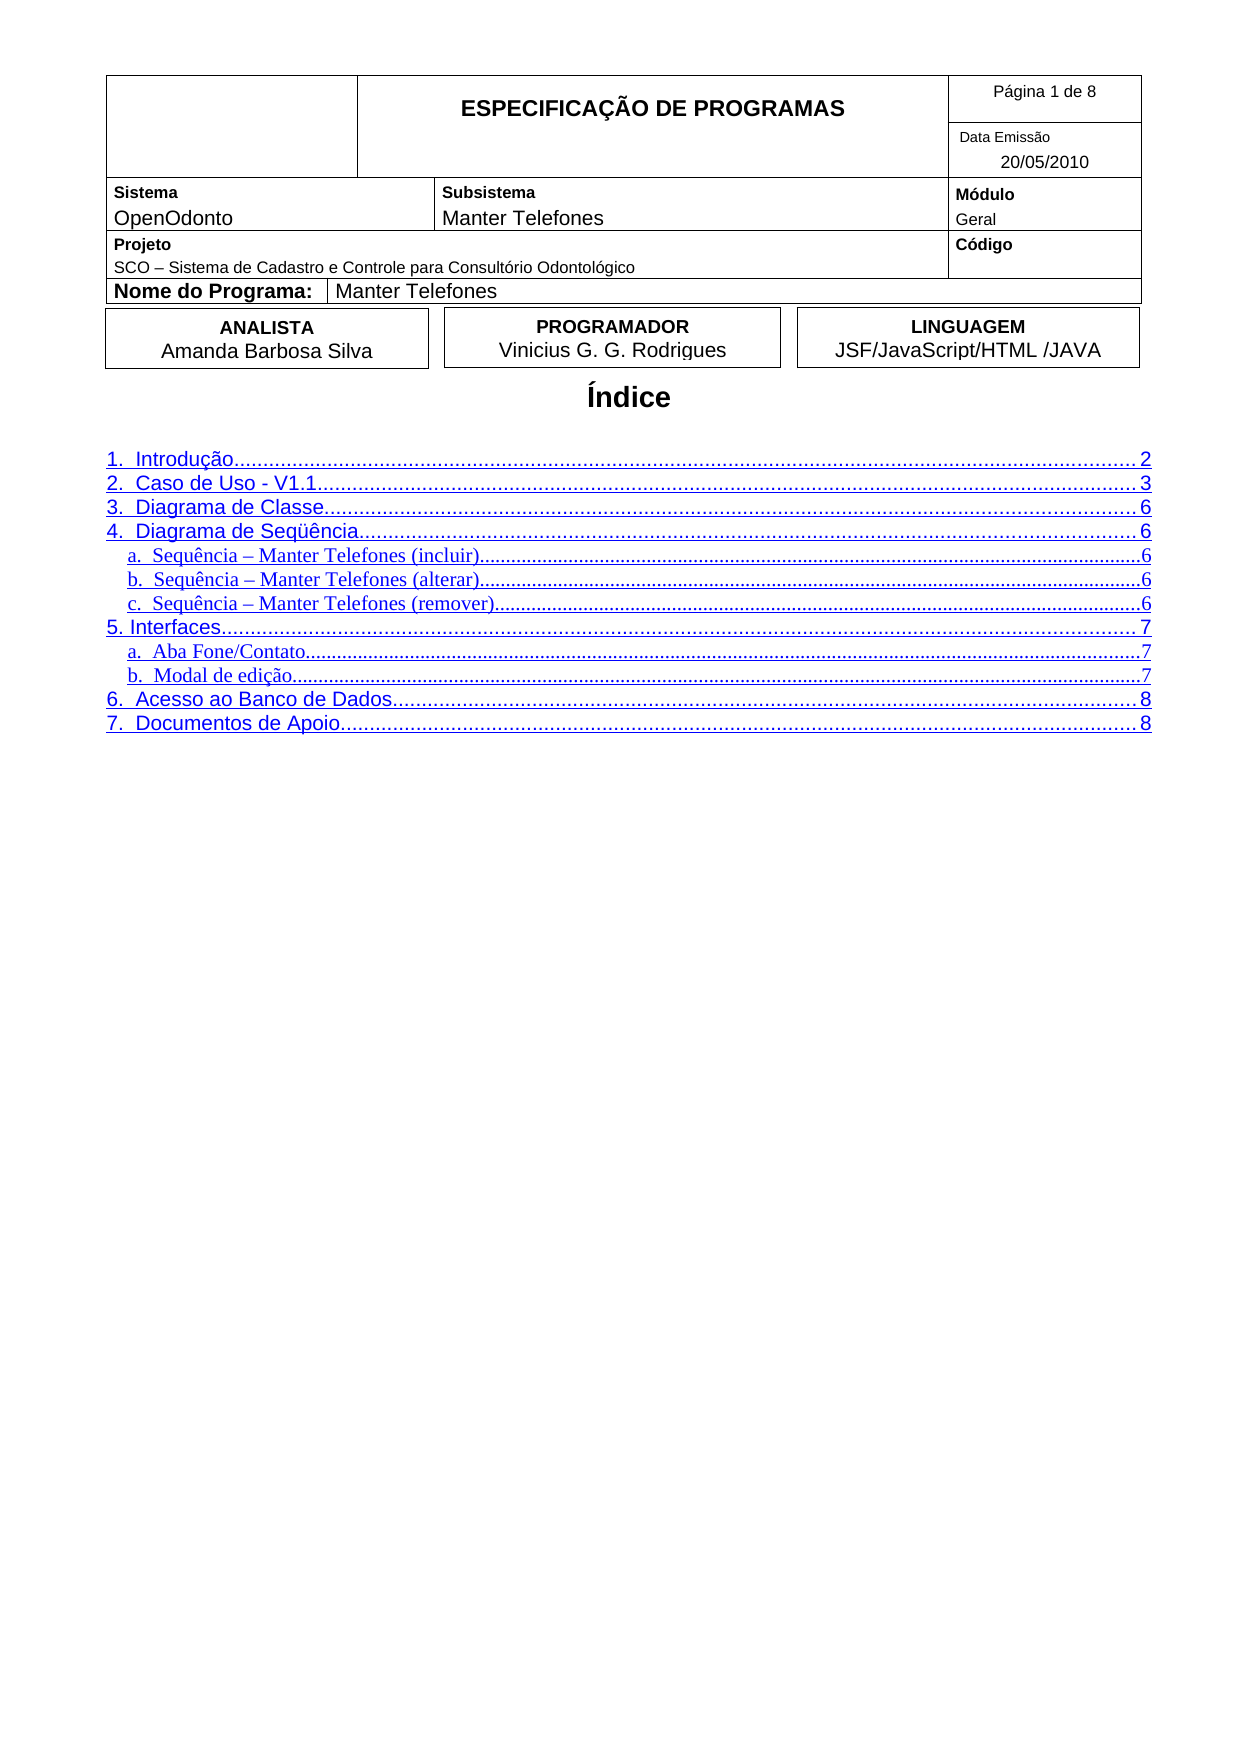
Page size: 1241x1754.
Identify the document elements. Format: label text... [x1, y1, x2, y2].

text b. Sequência – Manter Telefones (alterar) 6 [127, 567, 1151, 588]
text 3. Diagrama de Classe 6 [106, 495, 1151, 516]
text a. Sequência – Manter Telefones (incluir) 6 [127, 543, 1151, 564]
text a. Aba Fone/Contato 7 [127, 639, 1151, 660]
text 7. Documentos de Apoio 8 [106, 711, 1151, 732]
text 4. Diagrama de Seqüência 6 [106, 519, 1151, 540]
text b. Modal de edição 7 [127, 663, 1151, 684]
text 2. Caso de Uso - V1.1 3 [106, 471, 1151, 492]
text 5. Interfaces 7 [106, 615, 1151, 636]
text 1. Introdução 2 [106, 447, 1151, 468]
text 6. Acesso ao Banco de Dados 8 [106, 687, 1151, 708]
text c. Sequência – Manter Telefones (remover) 6 [127, 591, 1151, 612]
subtitle Índice [106, 380, 1151, 414]
